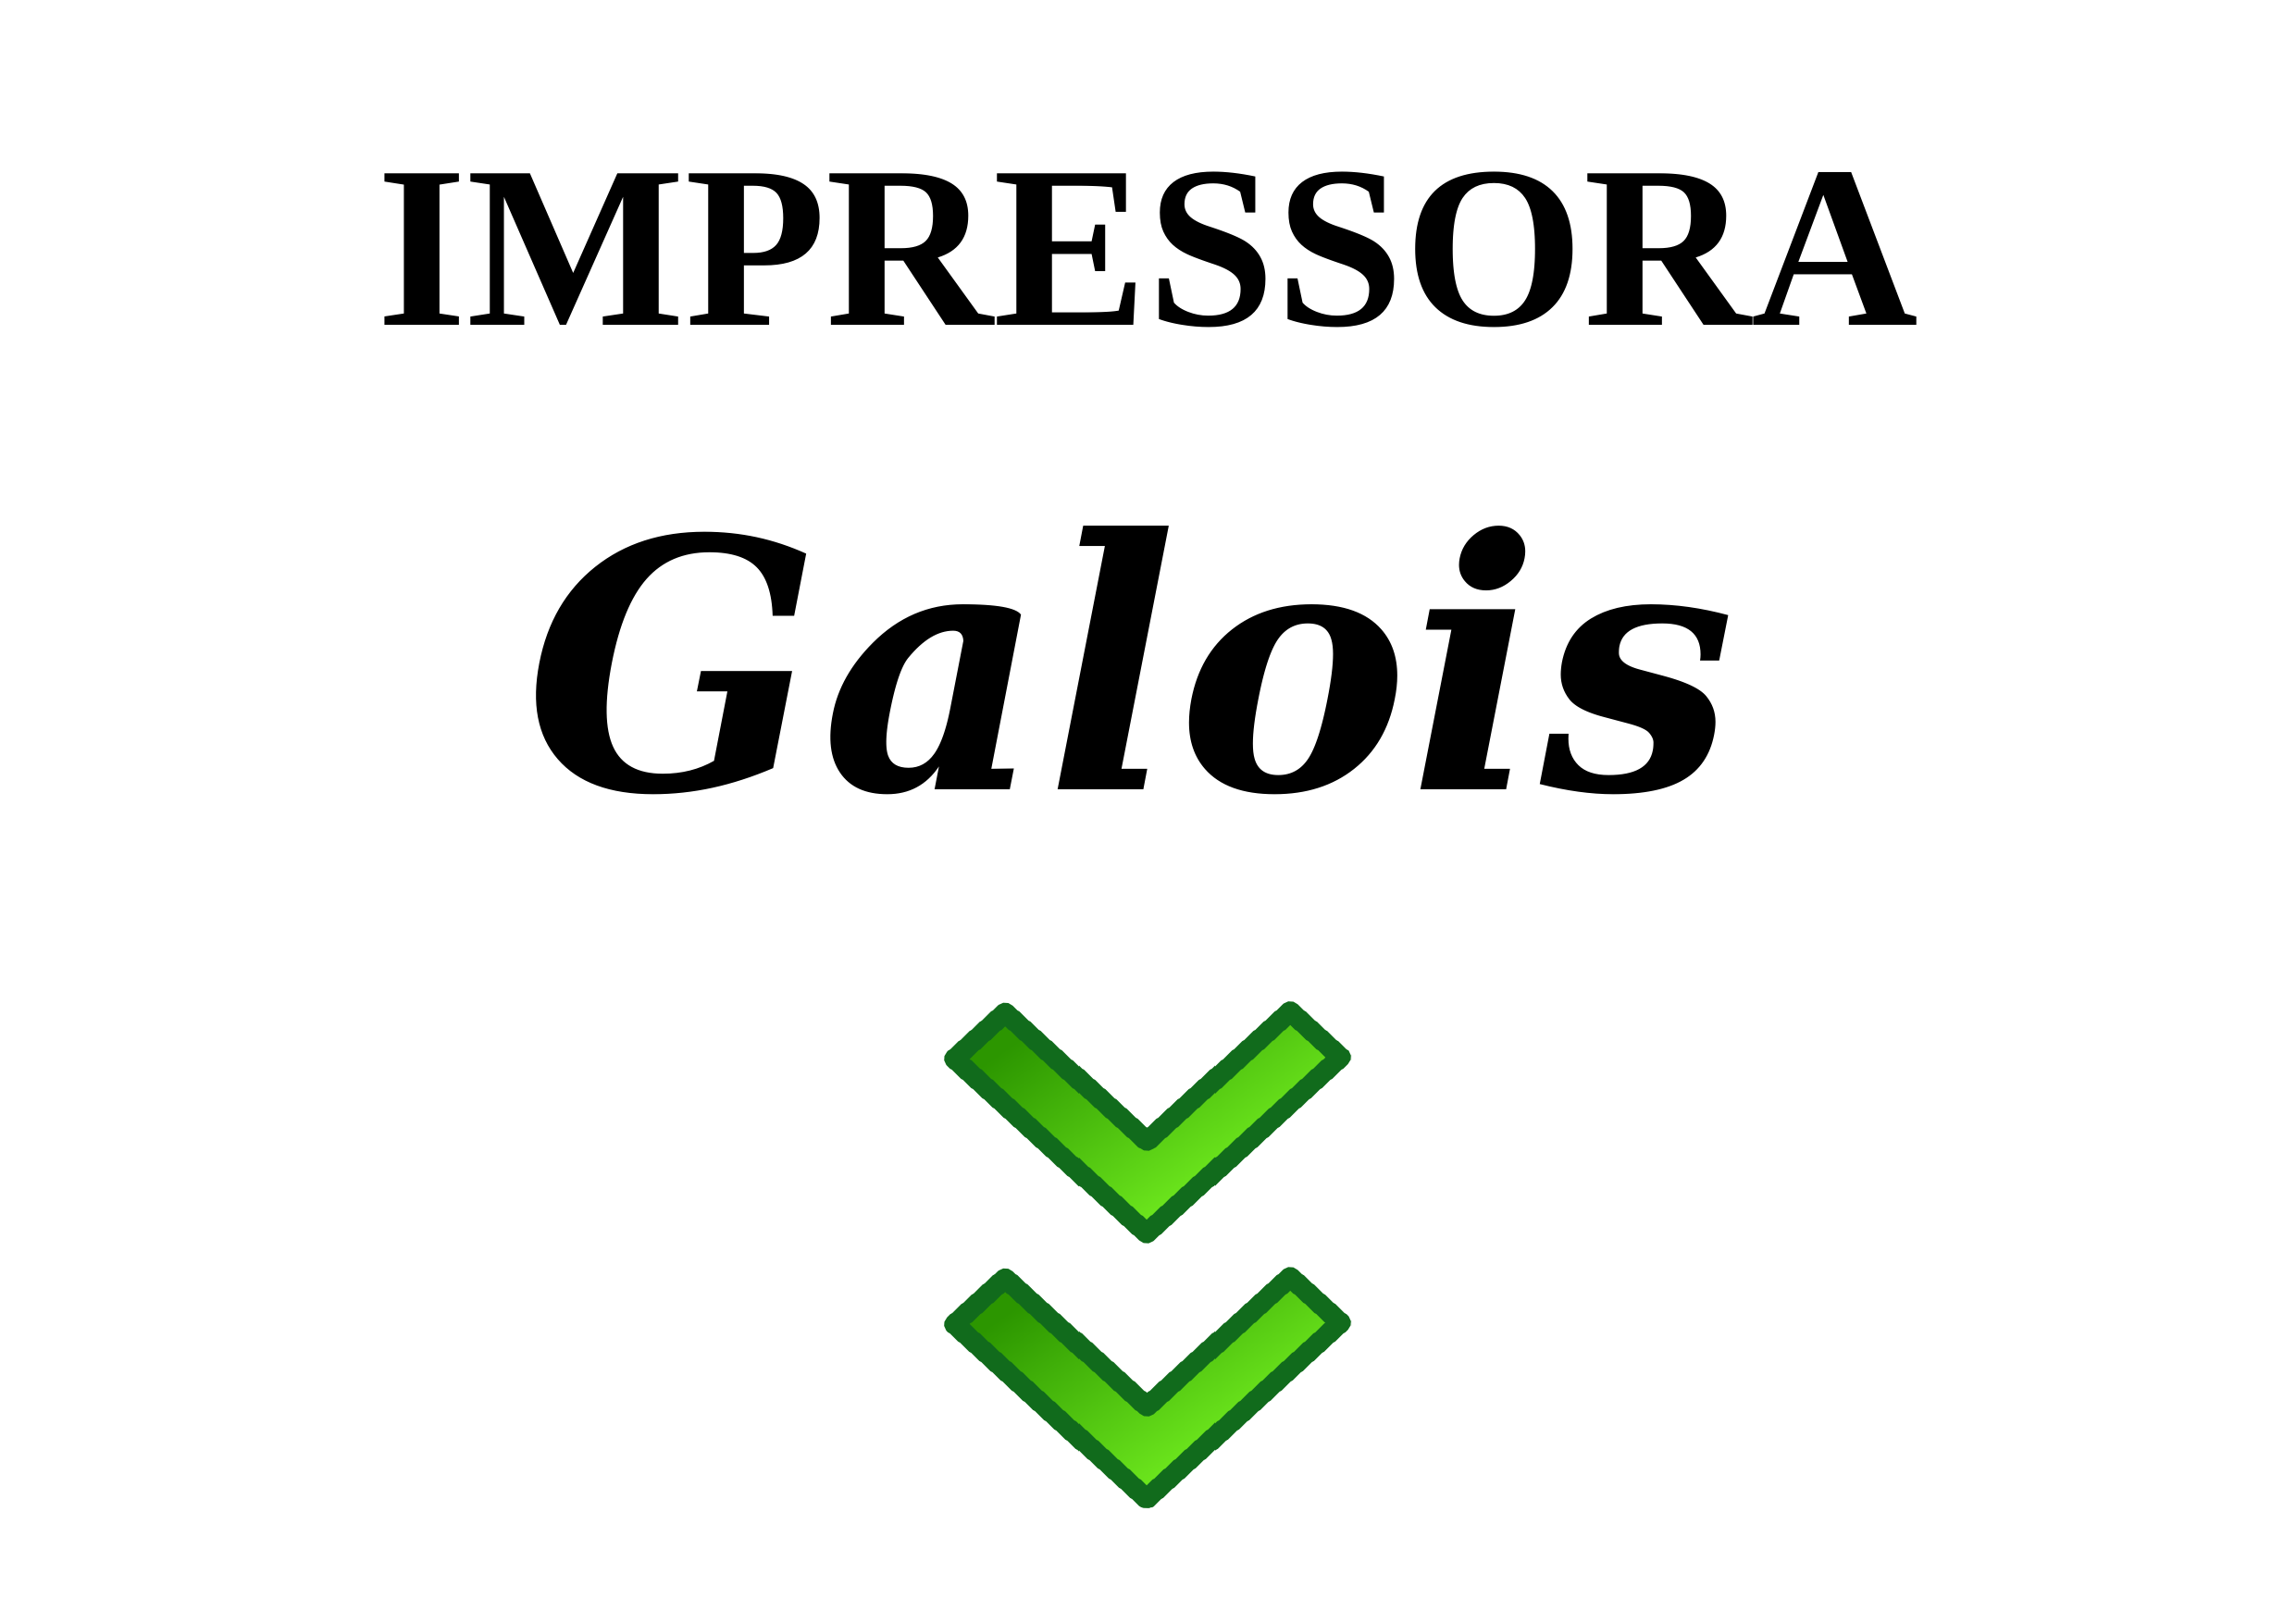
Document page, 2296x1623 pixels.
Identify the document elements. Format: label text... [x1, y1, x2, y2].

text IMPRESSORA [109, 109, 2186, 376]
text Galois [109, 464, 2186, 872]
picture [944, 1001, 1352, 1508]
